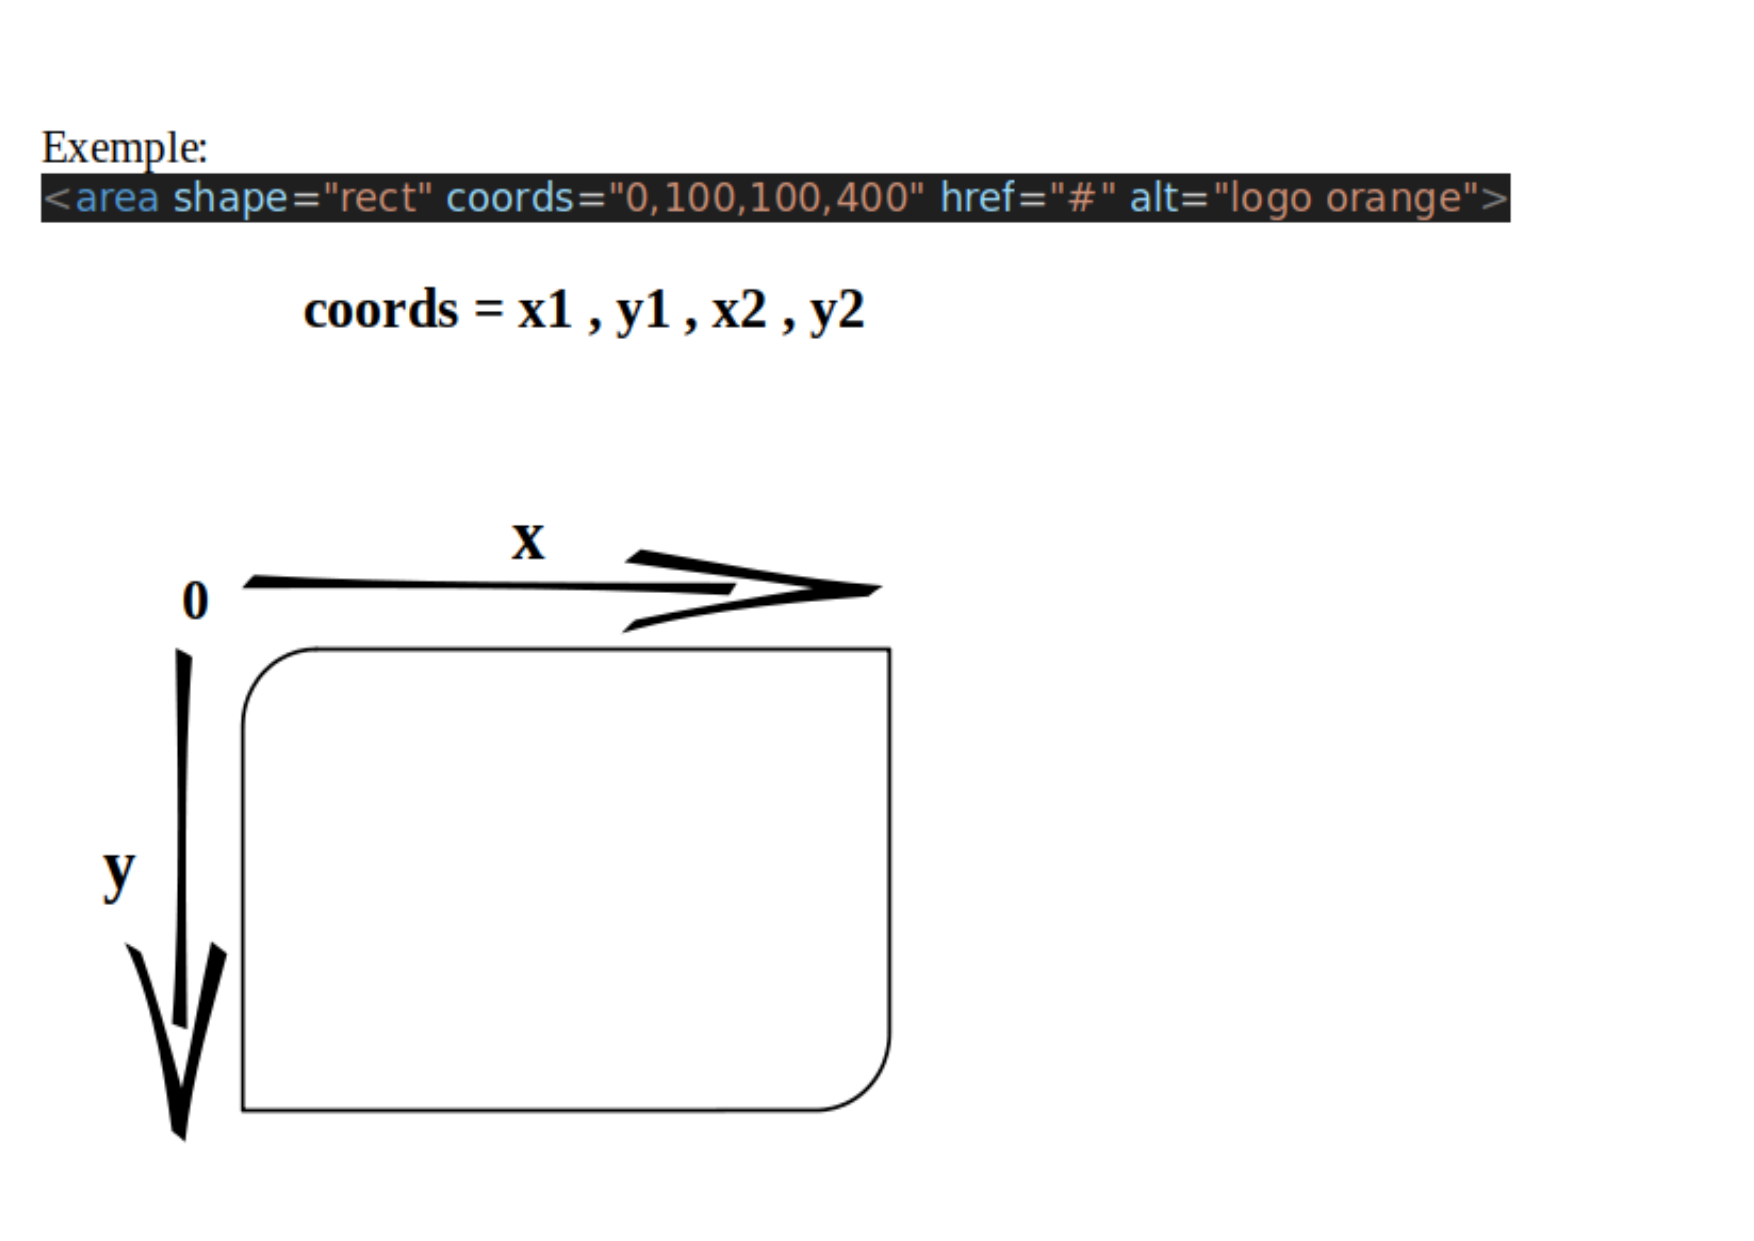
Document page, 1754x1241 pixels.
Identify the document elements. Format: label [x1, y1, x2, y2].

picture [14, 125, 1754, 1228]
